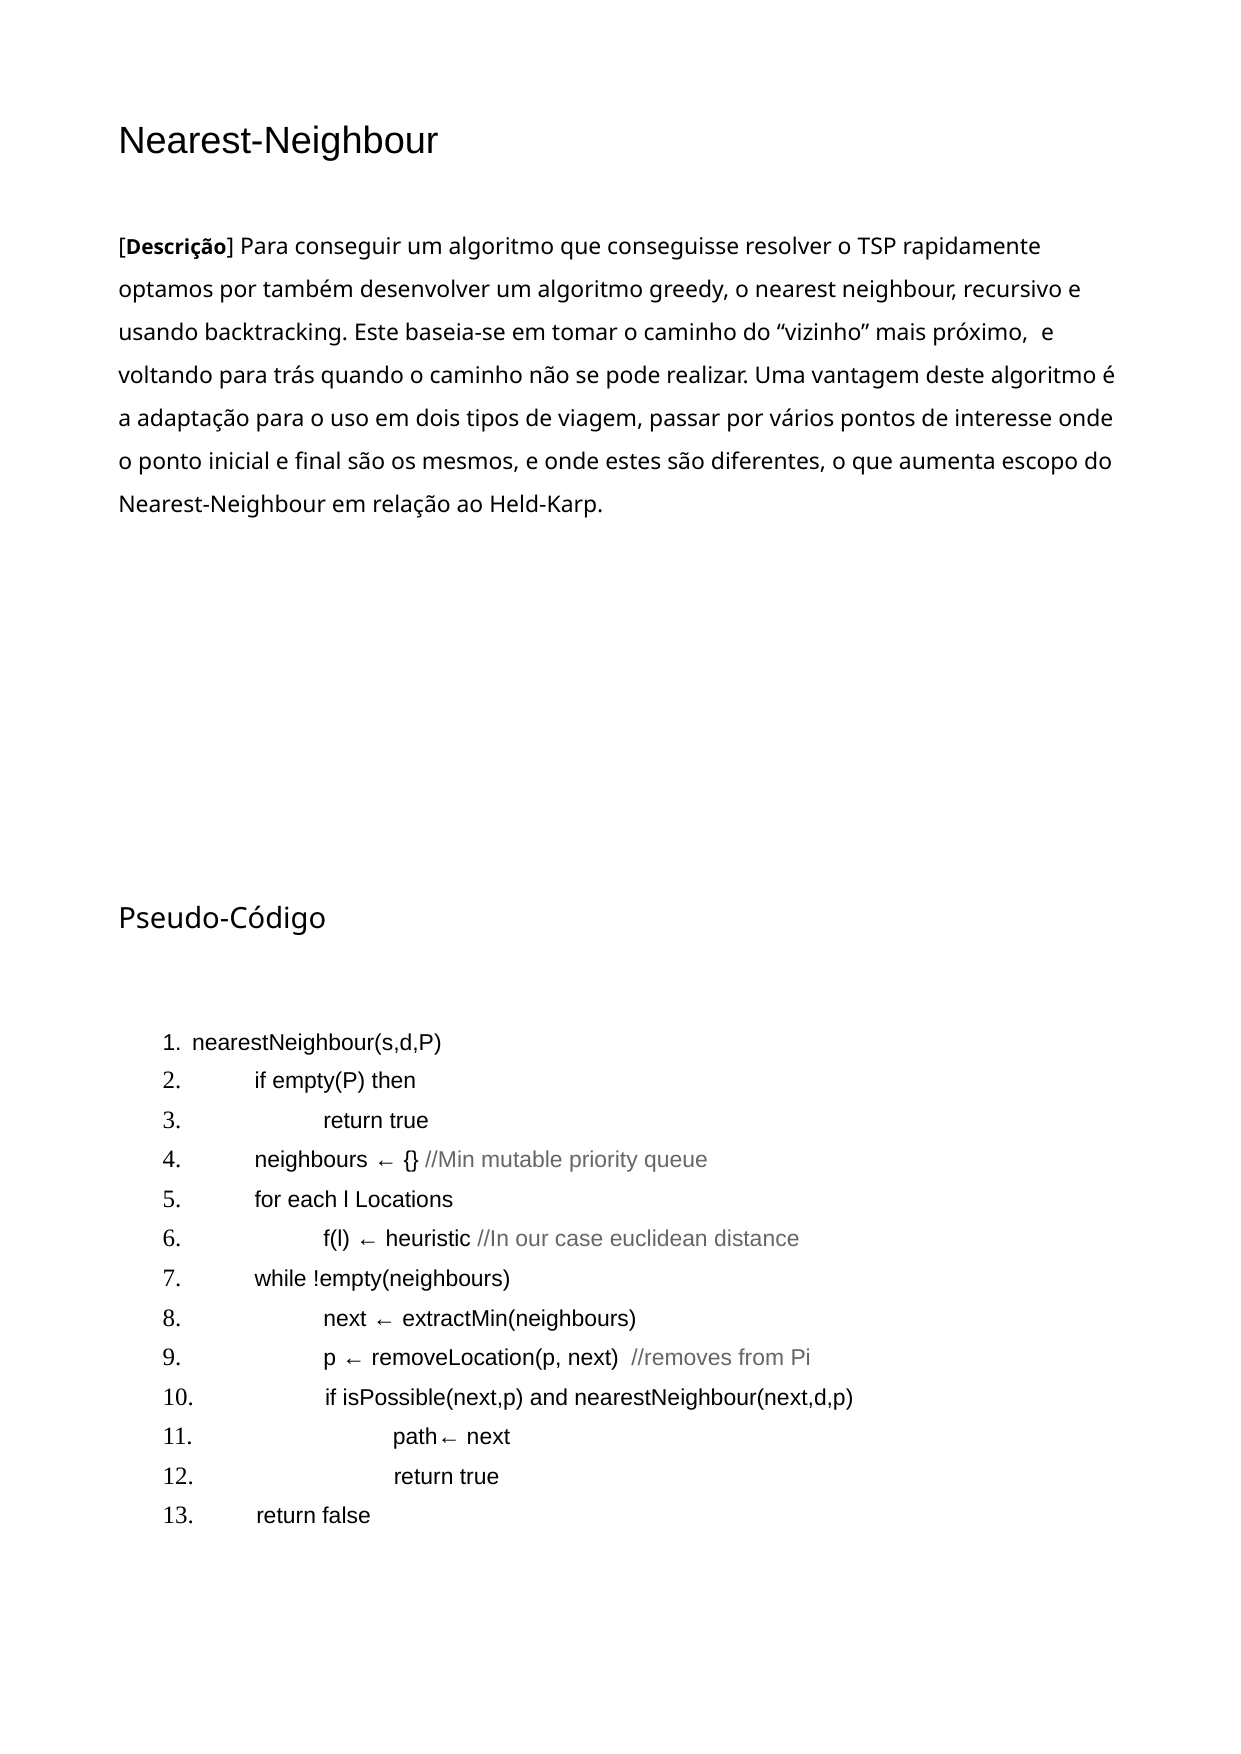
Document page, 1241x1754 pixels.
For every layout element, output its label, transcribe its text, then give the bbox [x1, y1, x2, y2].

list path← next [162, 1421, 1122, 1450]
text [Descrição] Para conseguir um algoritmo que conseguisse resolver o TSP rapidamente optamos por também desenvolver um algoritmo greedy, o nearest neighbour, recursivo e usando backtracking. Este baseia-se em tomar o caminho do “vizinho” mais próximo, e voltando para trás quando o caminho não se pode realizar. Uma vantagem deste algoritmo é a adaptação para o uso em dois tipos de viagem, passar por vários pontos de interesse onde o ponto inicial e final são os mesmos, e onde estes são diferentes, o que aumenta escopo do Nearest-Neighbour em relação ao Held-Karp. [118, 230, 1122, 520]
list if empty(P) then [162, 1065, 1122, 1094]
list if isPossible(next,p) and nearestNeighbour(next,d,p) [162, 1382, 1122, 1411]
list nearestNeighbour(s,d,P) [162, 1029, 1122, 1055]
list p ← removeLocation(p, next) //removes from Pi [162, 1342, 1122, 1371]
list for each l Locations [162, 1184, 1122, 1213]
list return true [162, 1105, 1122, 1133]
list return true [162, 1461, 1122, 1490]
list while !empty(neighbours) [162, 1263, 1122, 1292]
subtitle Pseudo-Código [118, 897, 1122, 937]
list next ← extractMin(neighbours) [162, 1303, 1122, 1331]
list return false [162, 1501, 1122, 1529]
subtitle Nearest-Neighbour [118, 118, 1122, 162]
list neighbours ← {} //Min mutable priority queue [162, 1144, 1122, 1173]
list f(l) ← heuristic //In our case euclidean distance [162, 1223, 1122, 1252]
